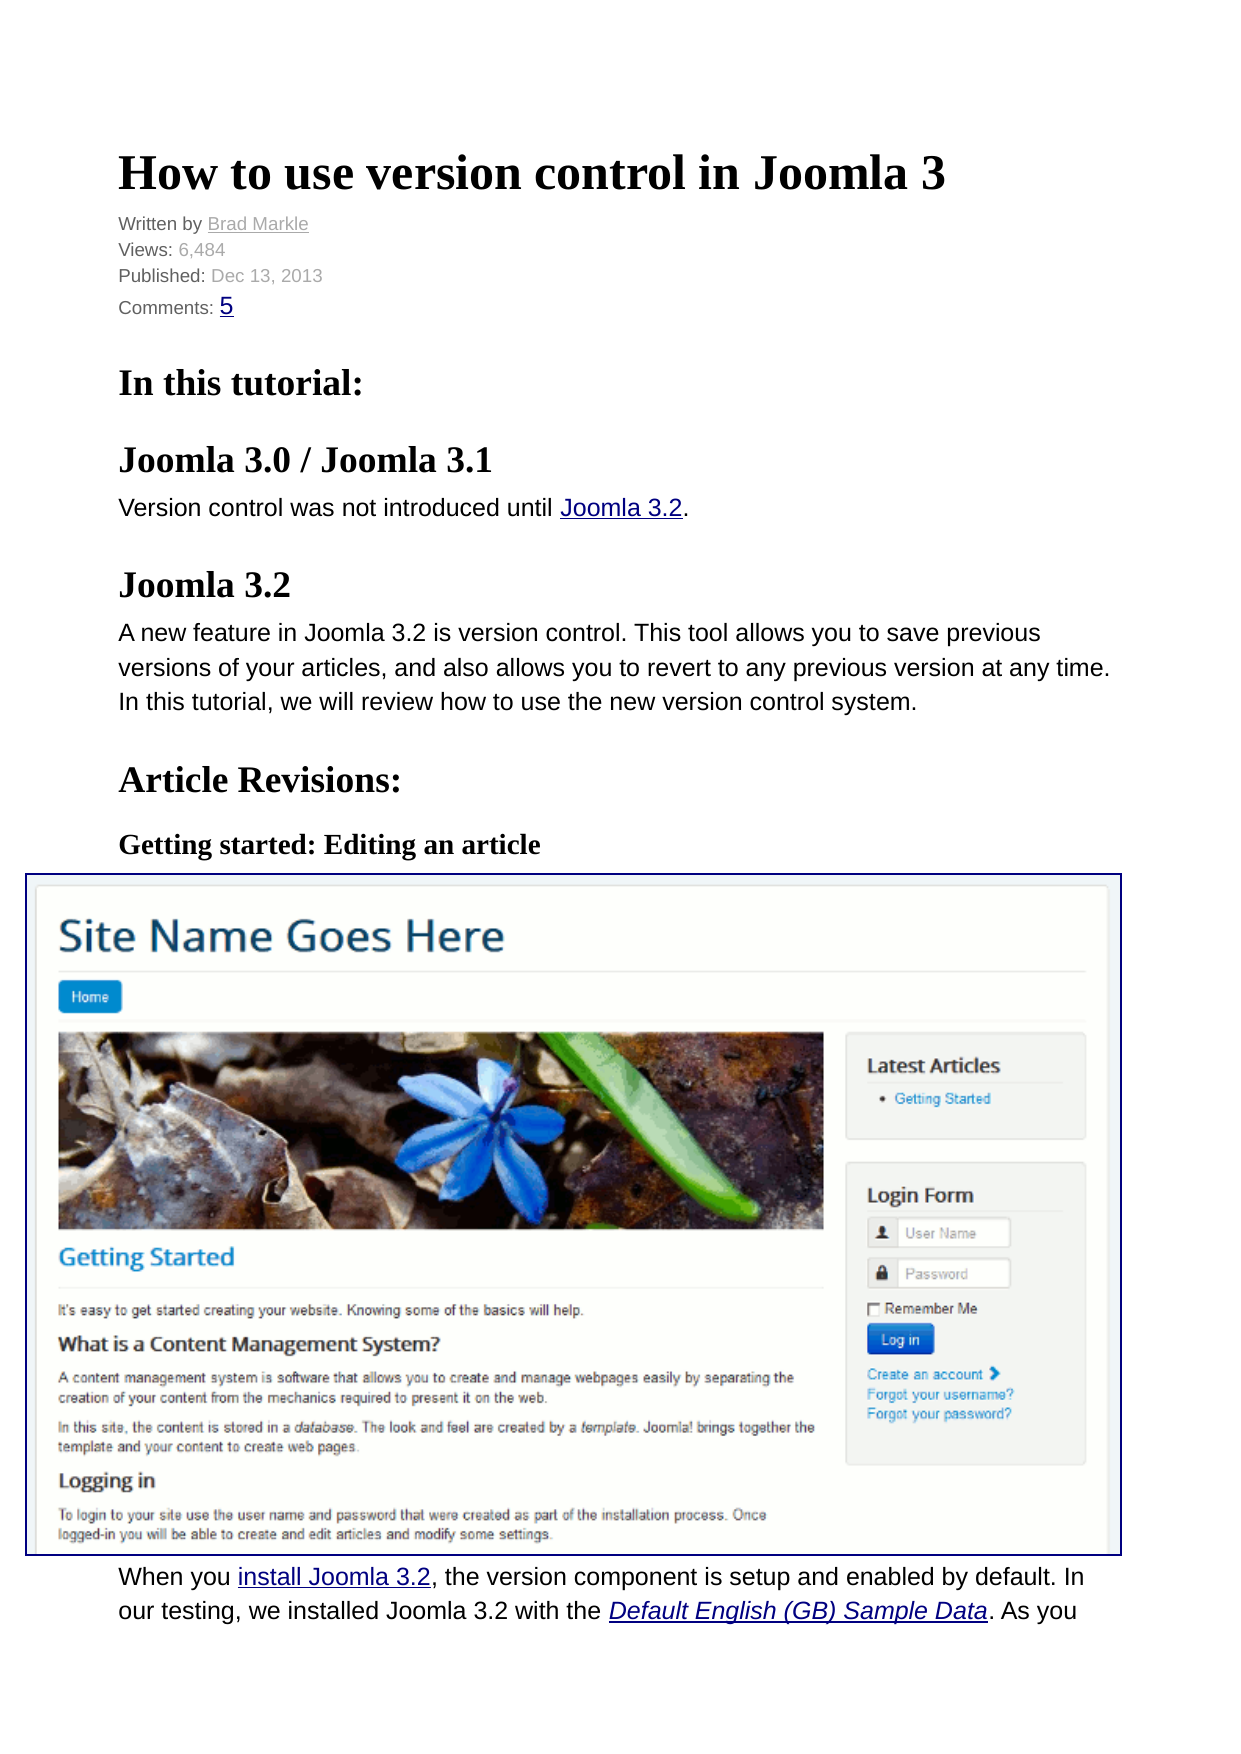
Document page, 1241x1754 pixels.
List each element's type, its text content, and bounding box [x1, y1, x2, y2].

subtitle In this tutorial: [118, 361, 1122, 404]
text Version control was not introduced until Joomla 3.2. [118, 493, 1122, 521]
subtitle Joomla 3.2 [118, 562, 1122, 606]
picture [27, 875, 1120, 1554]
text Views: 6,484 [118, 239, 1091, 261]
text A new feature in Joomla 3.2 is version control. This tool allows you to save previous versions of your articles, and also allows you to revert to any previous version at any time. In this tutorial, we will review how to use the new version control system. [118, 618, 1122, 716]
text Comments: 5 [118, 291, 1091, 319]
subtitle Article Revisions: [118, 757, 1122, 800]
text When you install Joomla 3.2, the version component is setup and enabled by default. In our testing, we installed Joomla 3.2 with the Default English (GB) Sample Data. As you [118, 1556, 1122, 1625]
text Written by Brad Markle [118, 213, 1091, 235]
subtitle Joomla 3.0 / Joomla 3.1 [118, 437, 1122, 480]
subtitle Getting started: Editing an article [118, 827, 1122, 861]
subtitle How to use version control in Joomla 3 [118, 143, 1122, 201]
text Published: Dec 13, 2013 [118, 265, 1091, 286]
